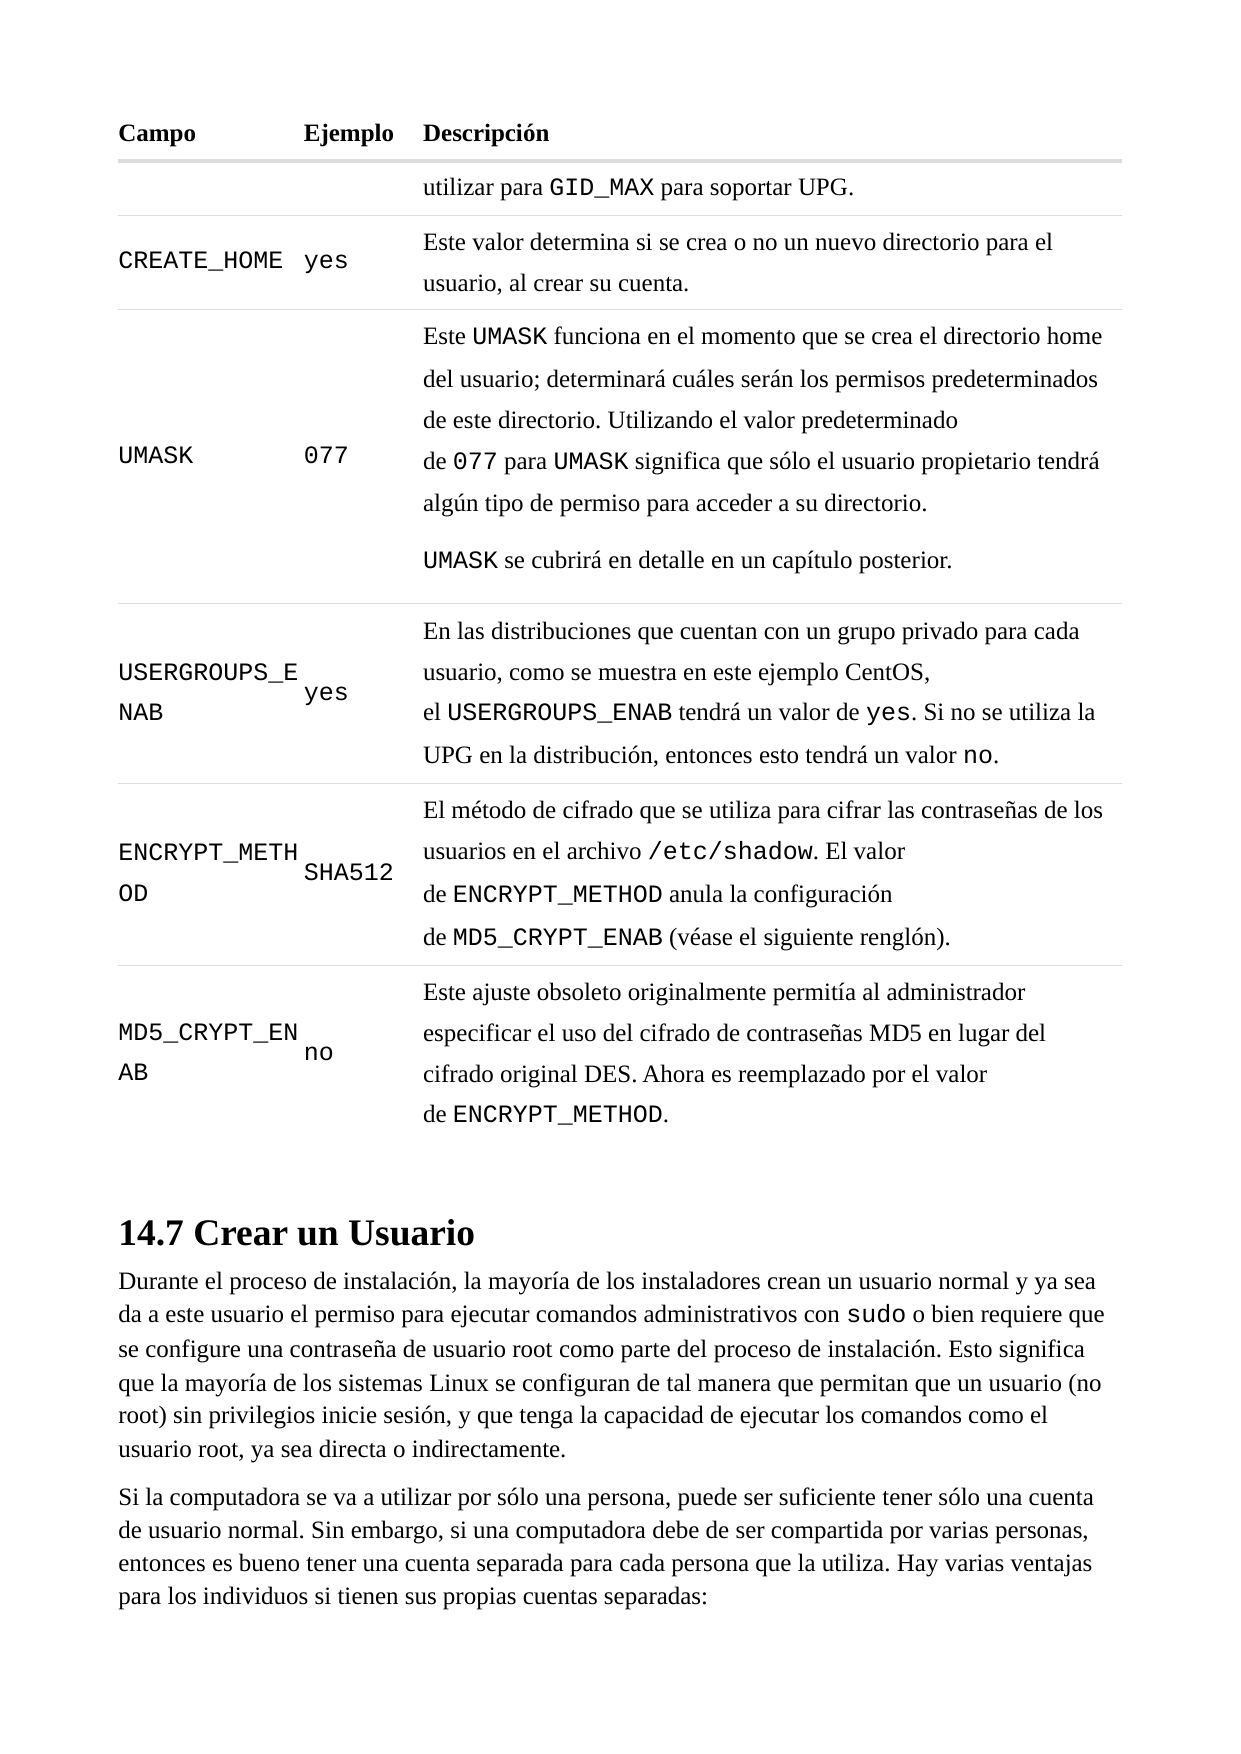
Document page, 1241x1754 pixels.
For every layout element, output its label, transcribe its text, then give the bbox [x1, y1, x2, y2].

table_cell [304, 163, 423, 215]
table_cell UMASK [118, 310, 304, 603]
table_cell [118, 163, 304, 215]
table_cell SHA512 [304, 784, 423, 965]
table_cell utilizar para GID_MAX para soportar UPG. [423, 163, 1122, 215]
table_cell 077 [304, 310, 423, 603]
subtitle 14.7 Crear un Usuario [118, 1211, 1122, 1254]
table_header Descripción [423, 118, 1122, 159]
text Si la computadora se va a utilizar por sólo una persona, puede ser suficiente tener sólo una cuenta de usuario normal. Sin embargo, si una computadora debe de ser compartida por varias personas, entonces es bueno tener una cuenta separada para cada persona que la utiliza. Hay varias ventajas para los individuos si tienen sus propias cuentas separadas: [118, 1482, 1122, 1610]
table_cell Este valor determina si se crea o no un nuevo directorio para el usuario, al crear su cuenta. [423, 216, 1122, 309]
table_cell En las distribuciones que cuentan con un grupo privado para cada usuario, como se muestra en este ejemplo CentOS, el USERGROUPS_ENAB tendrá un valor de yes. Si no se utiliza la UPG en la distribución, entonces esto tendrá un valor no. [423, 604, 1122, 783]
text Durante el proceso de instalación, la mayoría de los instaladores crean un usuario normal y ya sea da a este usuario el permiso para ejecutar comandos administrativos con sudo o bien requiere que se configure una contraseña de usuario root como parte del proceso de instalación. Esto significa que la mayoría de los sistemas Linux se configuran de tal manera que permitan que un usuario (no root) sin privilegios inicie sesión, y que tenga la capacidad de ejecutar los comandos como el usuario root, ya sea directa o indirectamente. [118, 1266, 1122, 1462]
table_cell yes [304, 216, 423, 309]
table_cell USERGROUPS_ENAB [118, 604, 304, 783]
table_cell CREATE_HOME [118, 216, 304, 309]
table_cell no [304, 966, 423, 1142]
table_cell ENCRYPT_METHOD [118, 784, 304, 965]
table_cell MD5_CRYPT_ENAB [118, 966, 304, 1142]
table_cell El método de cifrado que se utiliza para cifrar las contraseñas de los usuarios en el archivo /etc/shadow. El valor de ENCRYPT_METHOD anula la configuración de MD5_CRYPT_ENAB (véase el siguiente renglón). [423, 784, 1122, 965]
table_cell Este ajuste obsoleto originalmente permitía al administrador especificar el uso del cifrado de contraseñas MD5 en lugar del cifrado original DES. Ahora es reemplazado por el valor de ENCRYPT_METHOD. [423, 966, 1122, 1142]
table_header Ejemplo [304, 118, 423, 159]
table_cell Este UMASK funciona en el momento que se crea el directorio home del usuario; determinará cuáles serán los permisos predeterminados de este directorio. Utilizando el valor predeterminado de 077 para UMASK significa que sólo el usuario propietario tendrá algún tipo de permiso para acceder a su directorio. UMASK se cubrirá en detalle en un capítulo posterior. [423, 310, 1122, 603]
table_cell yes [304, 604, 423, 783]
table_header Campo [118, 118, 304, 159]
